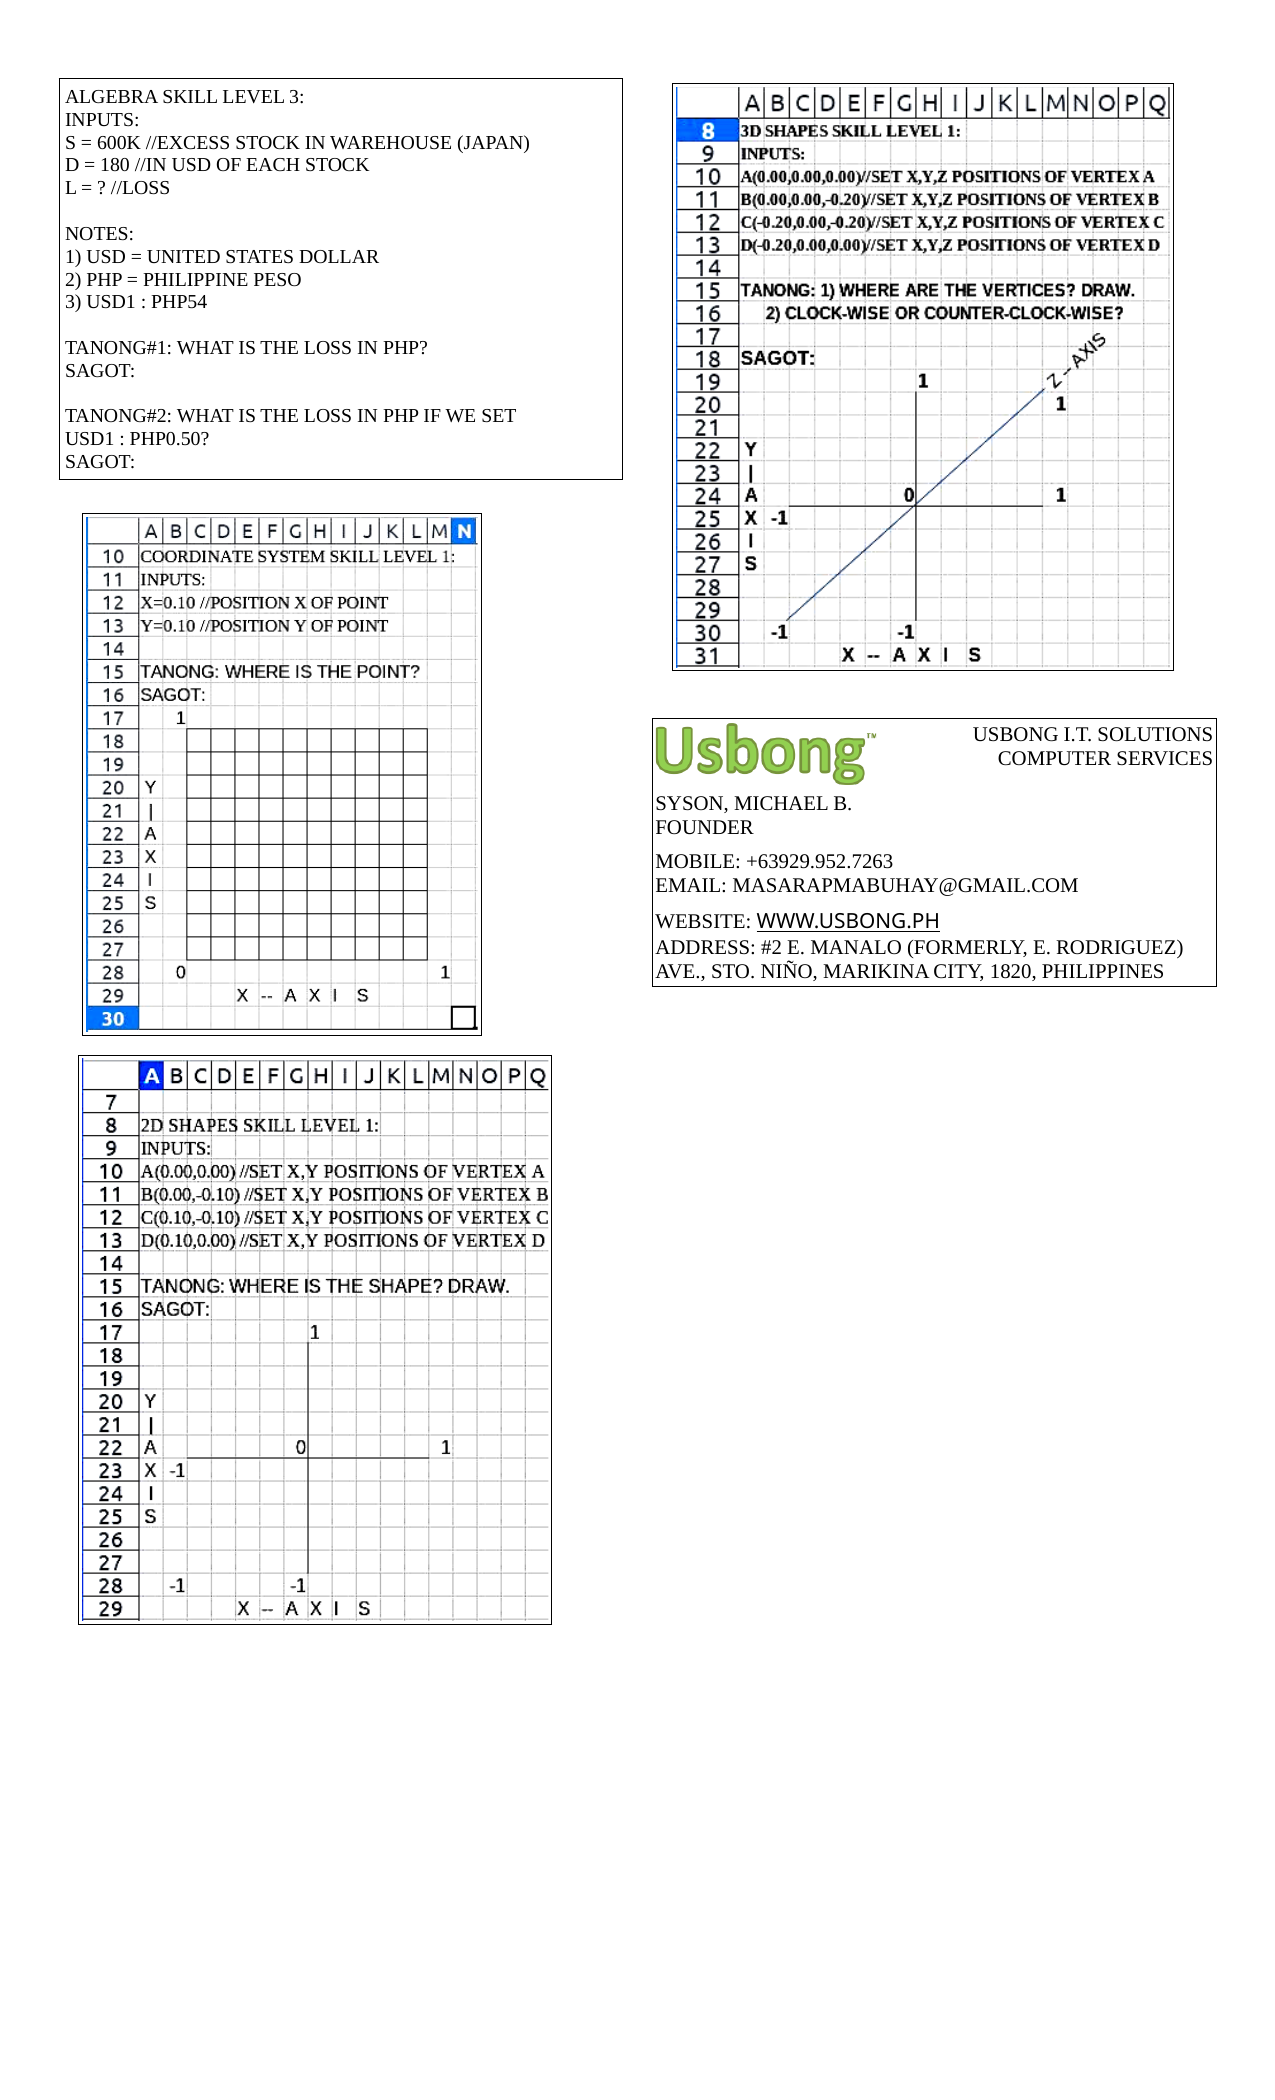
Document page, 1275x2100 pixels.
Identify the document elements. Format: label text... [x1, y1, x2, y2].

picture [82, 1058, 549, 1621]
table_header ALGEBRA SKILL LEVEL 3: INPUTS: S = 600K //EXCESS STOCK IN WAREHOUSE (JAPAN) D = 180 //IN USD OF EACH STOCK L = ? //LOSS NOTES: 1) USD = UNITED STATES DOLLAR 2) PHP = PHILIPPINE PESO 3) USD1 : PHP54 TANONG#1: WHAT IS THE LOSS IN PHP? SAGOT: TANONG#2: WHAT IS THE LOSS IN PHP IF WE SET USD1 : PHP0.50? SAGOT: [60, 79, 622, 478]
picture [86, 517, 478, 1032]
picture [676, 87, 1171, 668]
picture [655, 723, 877, 785]
table_header USBONG I.T. SOLUTIONS COMPUTER SERVICES SYSON, MICHAEL B. FOUNDER MOBILE: +63929.952.7263 EMAIL: MASARAPMABUHAY@GMAIL.COM WEBSITE: WWW.USBONG.PH ADDRESS: #2 E. MANALO (FORMERLY, E. RODRIGUEZ) AVE., STO. NIÑO, MARIKINA CITY, 1820, PHILIPPINES [653, 719, 1216, 986]
